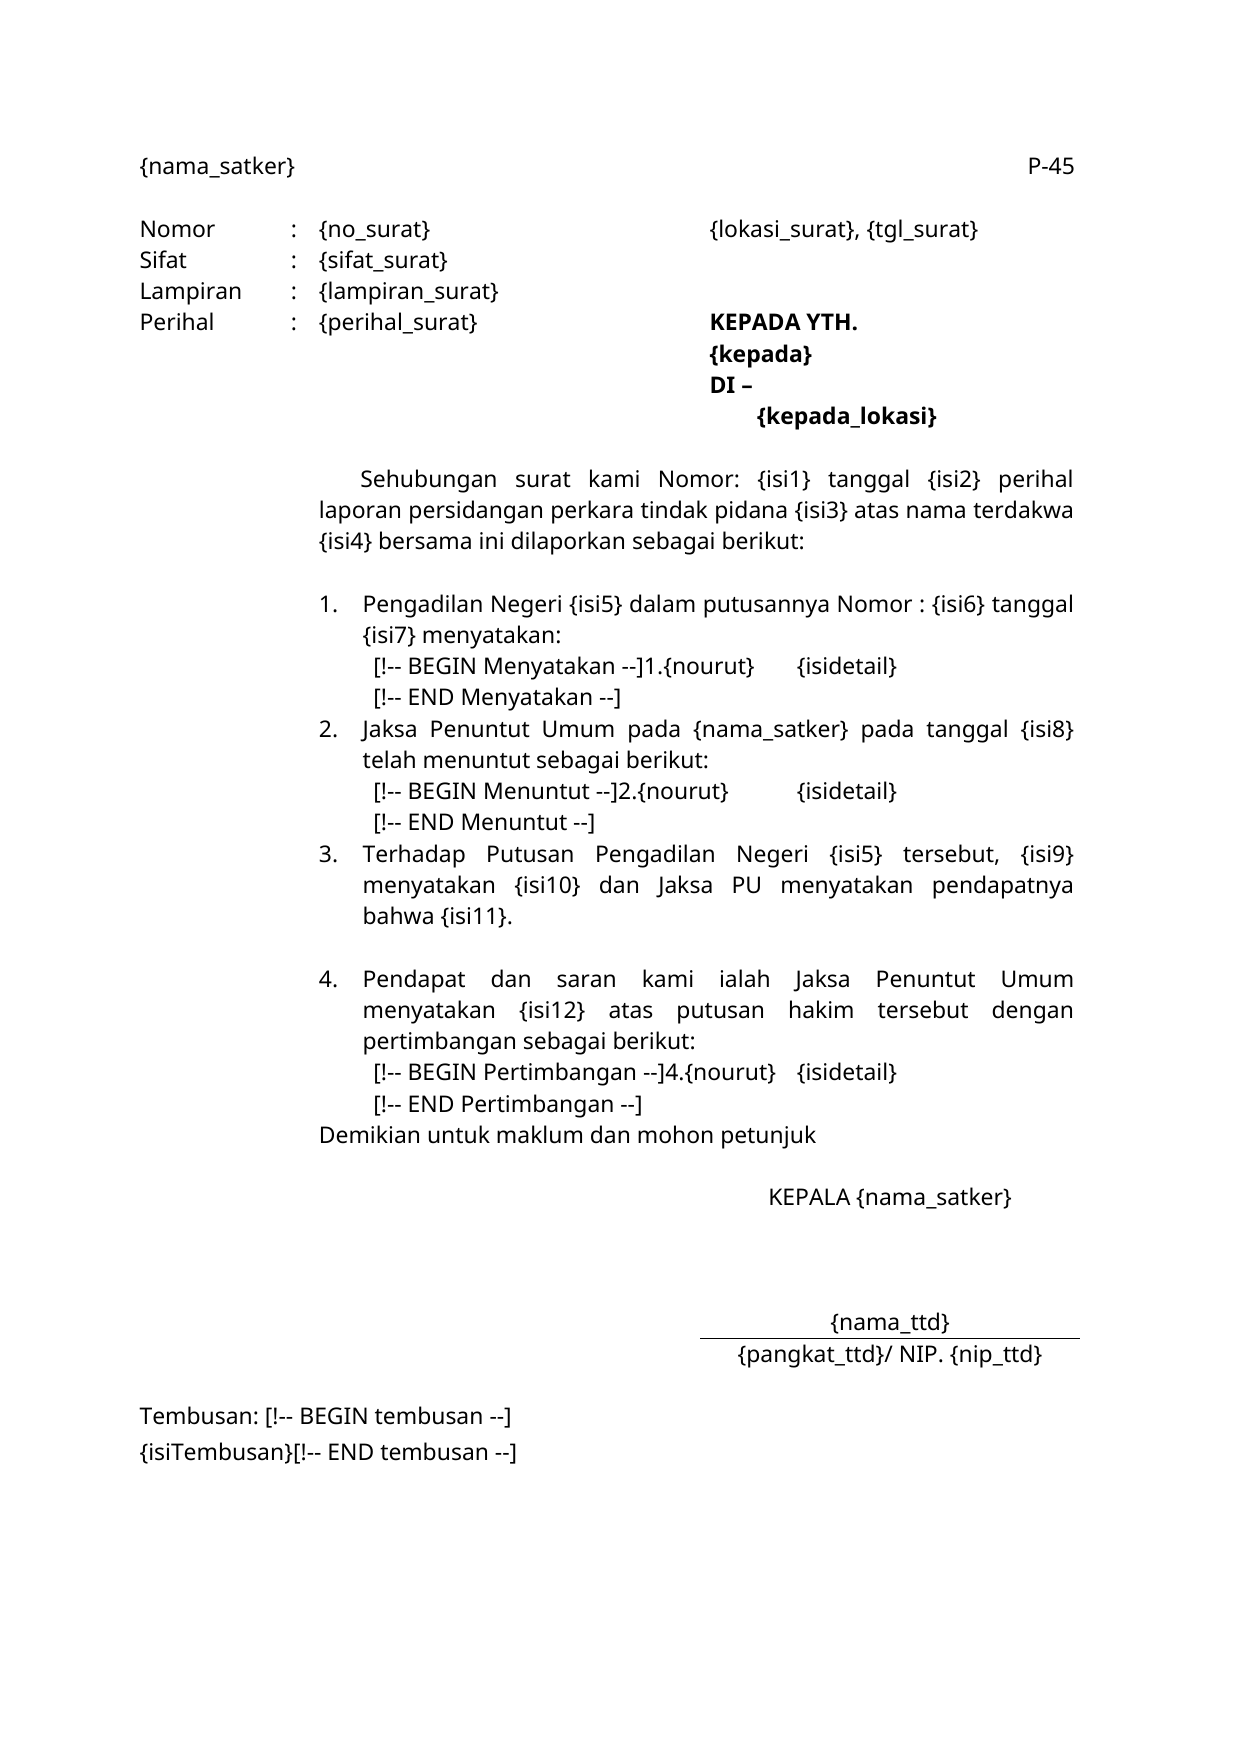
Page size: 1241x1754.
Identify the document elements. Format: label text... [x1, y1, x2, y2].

table_cell 3. [308, 838, 351, 962]
table_cell [128, 431, 1086, 462]
table_cell {perihal_surat} [308, 306, 659, 431]
table_cell Pendapat dan saran kami ialah Jaksa Penuntut Umum menyatakan {isi12} atas putusan hakim tersebut dengan pertimbangan sebagai berikut: [!-- BEGIN Pertimbangan --]4.{nourut} {isidetail} [!-- END Pertimbangan --] [351, 963, 1086, 1119]
table_cell [128, 463, 307, 1150]
table_cell [698, 275, 1086, 306]
table_cell Nomor [128, 213, 279, 244]
table_cell [659, 275, 698, 306]
table_cell [698, 244, 1086, 275]
table_cell {no_surat} [308, 213, 659, 244]
table_cell [128, 181, 1086, 212]
table_cell [128, 1181, 1086, 1400]
table_cell : [279, 306, 307, 431]
table_cell 4. [308, 963, 351, 1119]
table_header KEPALA {nama_satker} [700, 1181, 1080, 1212]
table_cell Pengadilan Negeri {isi5} dalam putusannya Nomor : {isi6} tanggal {isi7} menyatakan: [!-- BEGIN Menyatakan --]1.{nourut} {isidetail} [!-- END Menyatakan --] [351, 588, 1086, 712]
table_cell Demikian untuk maklum dan mohon petunjuk [308, 1119, 1086, 1150]
table_cell {lampiran_surat} [308, 275, 659, 306]
table_cell Sifat [128, 244, 279, 275]
table_cell 1. [308, 588, 351, 712]
table_cell [659, 306, 698, 431]
table_cell Jaksa Penuntut Umum pada {nama_satker} pada tanggal {isi8} telah menuntut sebagai berikut: [!-- BEGIN Menuntut --]2.{nourut} {isidetail} [!-- END Menuntut --] [351, 713, 1086, 837]
table_cell Tembusan: [!-- BEGIN tembusan --] {isiTembusan}[!-- END tembusan --] [128, 1400, 1086, 1467]
table_cell KEPADA YTH. {kepada} DI – {kepada_lokasi} [698, 306, 1086, 431]
table_cell : [279, 275, 307, 306]
table_cell {sifat_surat} [308, 244, 659, 275]
table_cell [128, 1150, 1086, 1181]
table_cell : [279, 244, 307, 275]
table_cell [700, 1213, 1080, 1306]
table_cell Perihal [128, 306, 279, 431]
table_cell Terhadap Putusan Pengadilan Negeri {isi5} tersebut, {isi9} menyatakan {isi10} dan Jaksa PU menyatakan pendapatnya bahwa {isi11}. [351, 838, 1086, 962]
table_cell 2. [308, 713, 351, 837]
table_cell [659, 213, 698, 244]
table_cell Lampiran [128, 275, 279, 306]
table_cell : [279, 213, 307, 244]
table_cell [659, 244, 698, 275]
table_cell {lokasi_surat}, {tgl_surat} [698, 213, 1086, 244]
table_cell {pangkat_ttd}/ NIP. {nip_ttd} [700, 1339, 1080, 1369]
table_cell {nama_ttd} [700, 1306, 1080, 1337]
table_header P-45 [951, 150, 1086, 181]
table_header {nama_satker} [128, 150, 951, 181]
table_cell Sehubungan surat kami Nomor: {isi1} tanggal {isi2} perihal laporan persidangan perkara tindak pidana {isi3} atas nama terdakwa {isi4} bersama ini dilaporkan sebagai berikut: [308, 463, 1086, 587]
